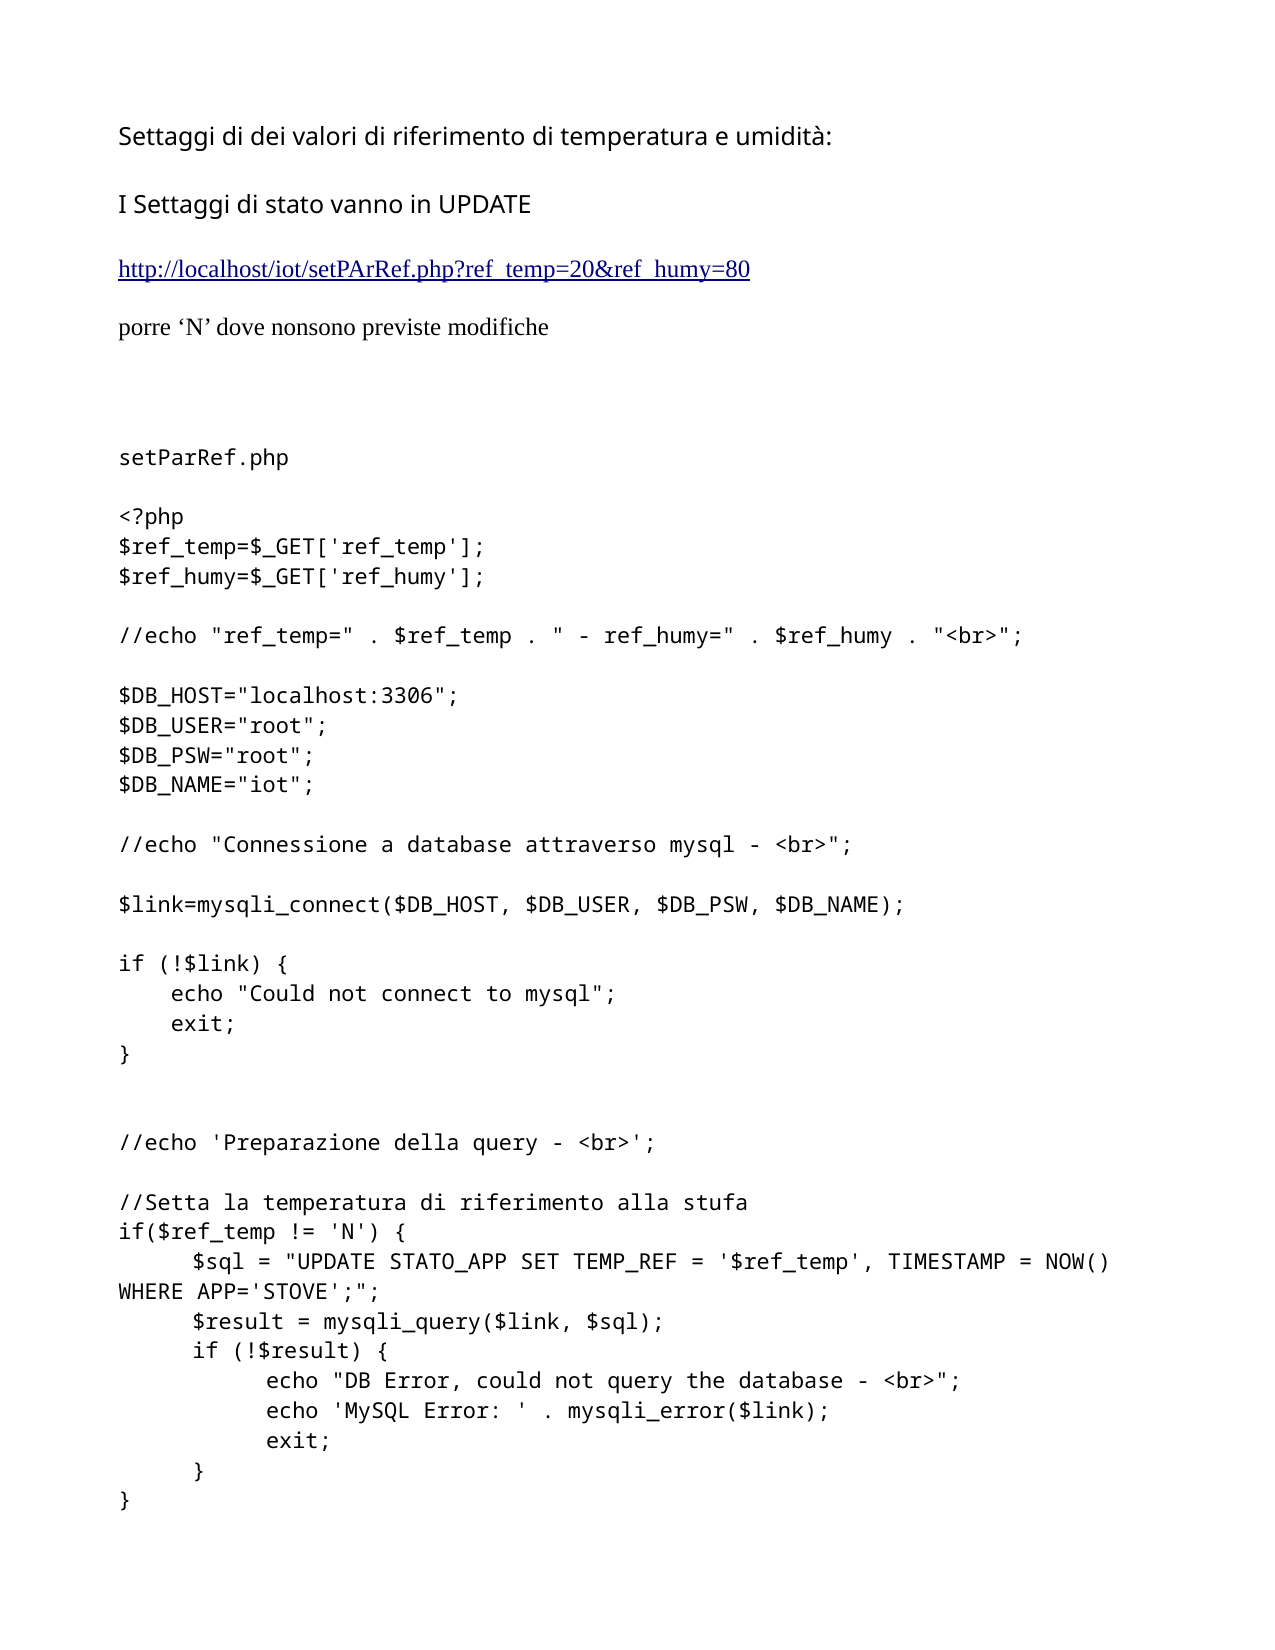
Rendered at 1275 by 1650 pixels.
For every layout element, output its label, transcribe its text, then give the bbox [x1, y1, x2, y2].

text <?php [118, 501, 1157, 531]
text } [118, 1455, 1157, 1484]
text //echo "Connessione a database attraverso mysql - <br>"; [118, 829, 1157, 859]
text //echo 'Preparazione della query - <br>'; [118, 1127, 1157, 1157]
text if (!$link) { [118, 948, 1157, 978]
text $DB_HOST="localhost:3306"; [118, 680, 1157, 710]
text if($ref_temp != 'N') { [118, 1216, 1157, 1246]
text $sql = "UPDATE STATO_APP SET TEMP_REF = '$ref_temp', TIMESTAMP = NOW() WHERE APP='STOVE';"; [118, 1246, 1157, 1306]
text echo 'MySQL Error: ' . mysqli_error($link); [118, 1395, 1157, 1425]
text I Settaggi di stato vanno in UPDATE [118, 186, 1157, 220]
text $DB_PSW="root"; [118, 740, 1157, 769]
text exit; [118, 1425, 1157, 1455]
text } [118, 1038, 1157, 1067]
text //echo "ref_temp=" . $ref_temp . " - ref_humy=" . $ref_humy . "<br>"; [118, 621, 1157, 650]
text $DB_USER="root"; [118, 710, 1157, 740]
text Settaggi di dei valori di riferimento di temperatura e umidità: [118, 118, 1157, 152]
text $link=mysqli_connect($DB_HOST, $DB_USER, $DB_PSW, $DB_NAME); [118, 889, 1157, 918]
text $result = mysqli_query($link, $sql); [118, 1306, 1157, 1336]
text //Setta la temperatura di riferimento alla stufa [118, 1187, 1157, 1216]
text $ref_temp=$_GET['ref_temp']; [118, 531, 1157, 561]
text $DB_NAME="iot"; [118, 769, 1157, 799]
text } [118, 1484, 1157, 1514]
text $ref_humy=$_GET['ref_humy']; [118, 561, 1157, 591]
text exit; [118, 1008, 1157, 1038]
text http://localhost/iot/setPArRef.php?ref_temp=20&ref_humy=80 [118, 254, 1157, 283]
text porre ‘N’ dove nonsono previste modifiche [118, 312, 1157, 341]
text setParRef.php [118, 442, 1157, 472]
text echo "DB Error, could not query the database - <br>"; [118, 1365, 1157, 1395]
text if (!$result) { [118, 1336, 1157, 1365]
text echo "Could not connect to mysql"; [118, 978, 1157, 1008]
